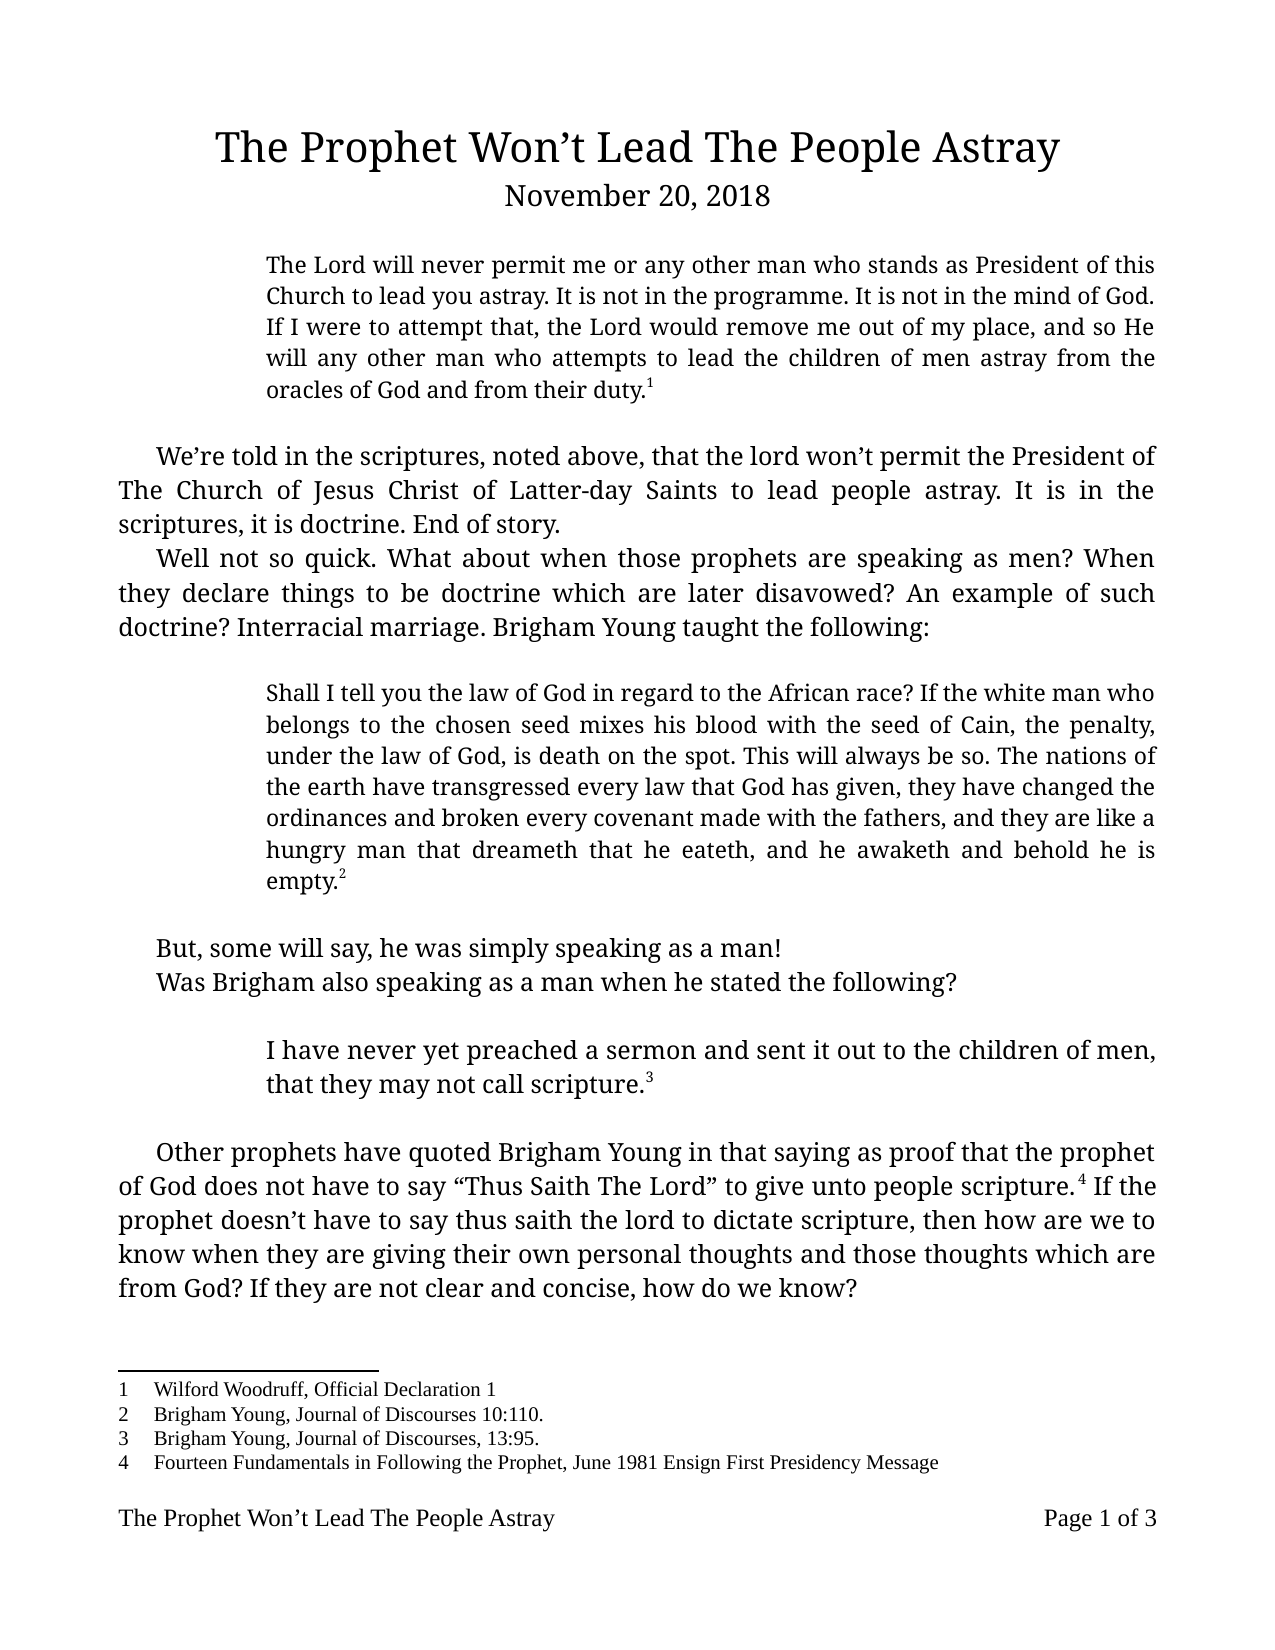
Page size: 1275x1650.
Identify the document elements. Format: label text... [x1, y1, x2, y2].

text Brigham Young, Journal of Discourses 10:110. [118, 1401, 1157, 1426]
text I have never yet preached a sermon and sent it out to the children of men, that they may not call scripture. [266, 1032, 1157, 1101]
text Wilford Woodruff, Official Declaration 1 [118, 1377, 1157, 1401]
text Shall I tell you the law of God in regard to the African race? If the white man who belongs to the chosen seed mixes his blood with the seed of Cain, the penalty, under the law of God, is death on the spot. This will always be so. The nations of the earth have transgressed every law that God has given, they have changed the ordinances and broken every covenant made with the fathers, and they are like a hungry man that dreameth that he eateth, and he awaketh and behold he is empty. [266, 677, 1157, 896]
text The Lord will never permit me or any other man who stands as President of this Church to lead you astray. It is not in the programme. It is not in the mind of God. If I were to attempt that, the Lord would remove me out of my place, and so He will any other man who attempts to lead the children of men astray from the oracles of God and from their duty. [266, 249, 1157, 405]
text But, some will say, he was simply speaking as a man! [118, 930, 1157, 964]
text Well not so quick. What about when those prophets are speaking as men? When they declare things to be doctrine which are later disavowed? An example of such doctrine? Interracial marriage. Brigham Young taught the following: [118, 541, 1157, 643]
text We’re told in the scriptures, noted above, that the lord won’t permit the President of The Church of Jesus Christ of Latter-day Saints to lead people astray. It is in the scriptures, it is doctrine. End of story. [118, 439, 1157, 541]
text The Prophet Won’t Lead The People Astray [118, 118, 1157, 175]
text Brigham Young, Journal of Discourses, 13:95. [118, 1426, 1157, 1449]
text Fourteen Fundamentals in Following the Prophet, June 1981 Ensign First Presidency Message [118, 1449, 1157, 1474]
text Was Brigham also speaking as a man when he stated the following? [118, 964, 1157, 998]
text Other prophets have quoted Brigham Young in that saying as proof that the prophet of God does not have to say “Thus Saith The Lord” to give unto people scripture. If the prophet doesn’t have to say thus saith the lord to dictate scripture, then how are we to know when they are giving their own personal thoughts and those thoughts which are from God? If they are not clear and concise, how do we know? [118, 1134, 1157, 1305]
text November 20, 2018 [118, 175, 1157, 214]
